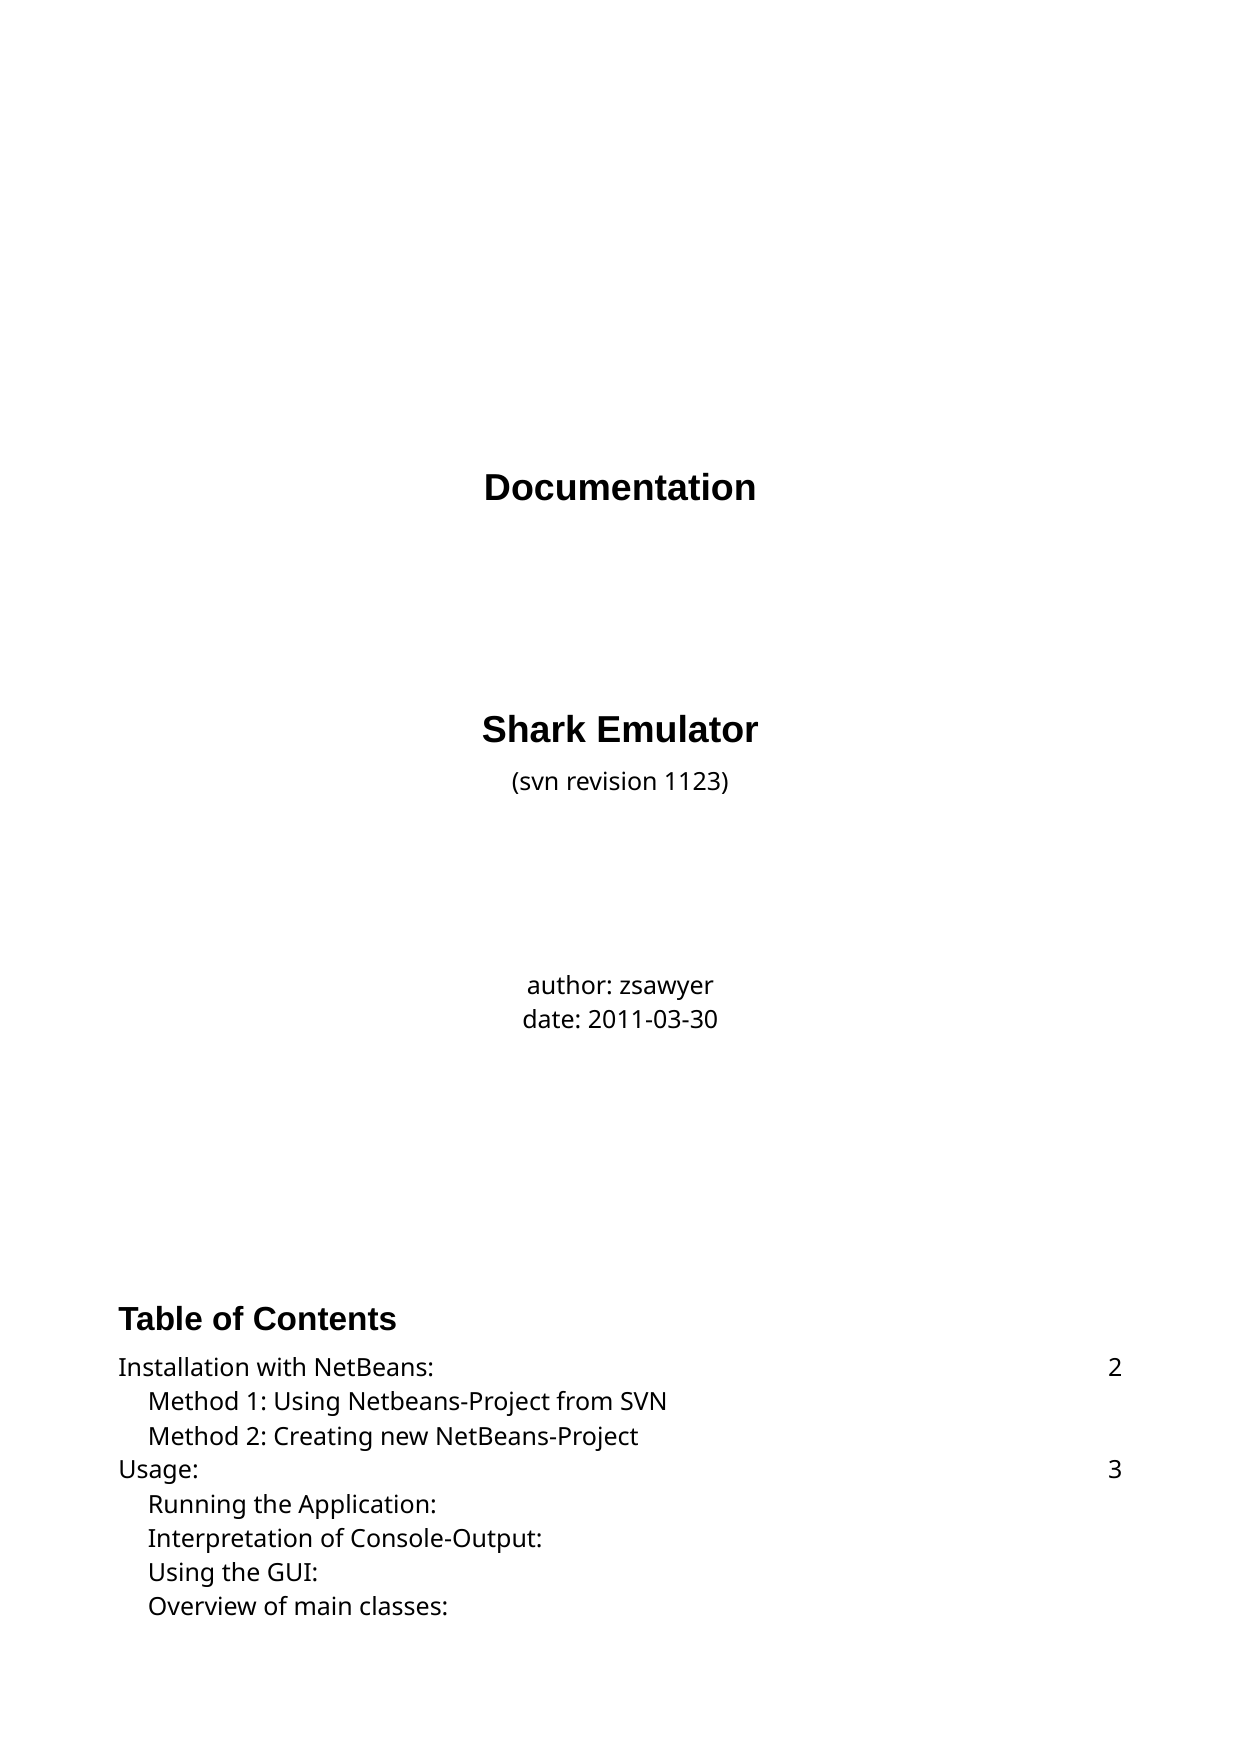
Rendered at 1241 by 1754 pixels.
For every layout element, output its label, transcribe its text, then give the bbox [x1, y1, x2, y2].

text Overview of main classes: [148, 1588, 1122, 1622]
text author: zsawyer [118, 967, 1122, 1002]
text Interpretation of Console-Output: [148, 1520, 1122, 1554]
text (svn revision 1123) [118, 763, 1122, 797]
text Running the Application: [148, 1486, 1122, 1520]
title Documentation [118, 466, 1122, 509]
text Method 1: Using Netbeans-Project from SVN [148, 1384, 1122, 1418]
title Shark Emulator [118, 707, 1122, 751]
text date: 2011-03-30 [118, 1002, 1122, 1036]
text Using the GUI: [148, 1554, 1122, 1588]
text Installation with NetBeans: 2 [118, 1350, 1122, 1384]
text Usage: 3 [118, 1452, 1122, 1486]
subtitle Table of Contents [118, 1299, 1122, 1337]
text Method 2: Creating new NetBeans-Project [148, 1418, 1122, 1452]
